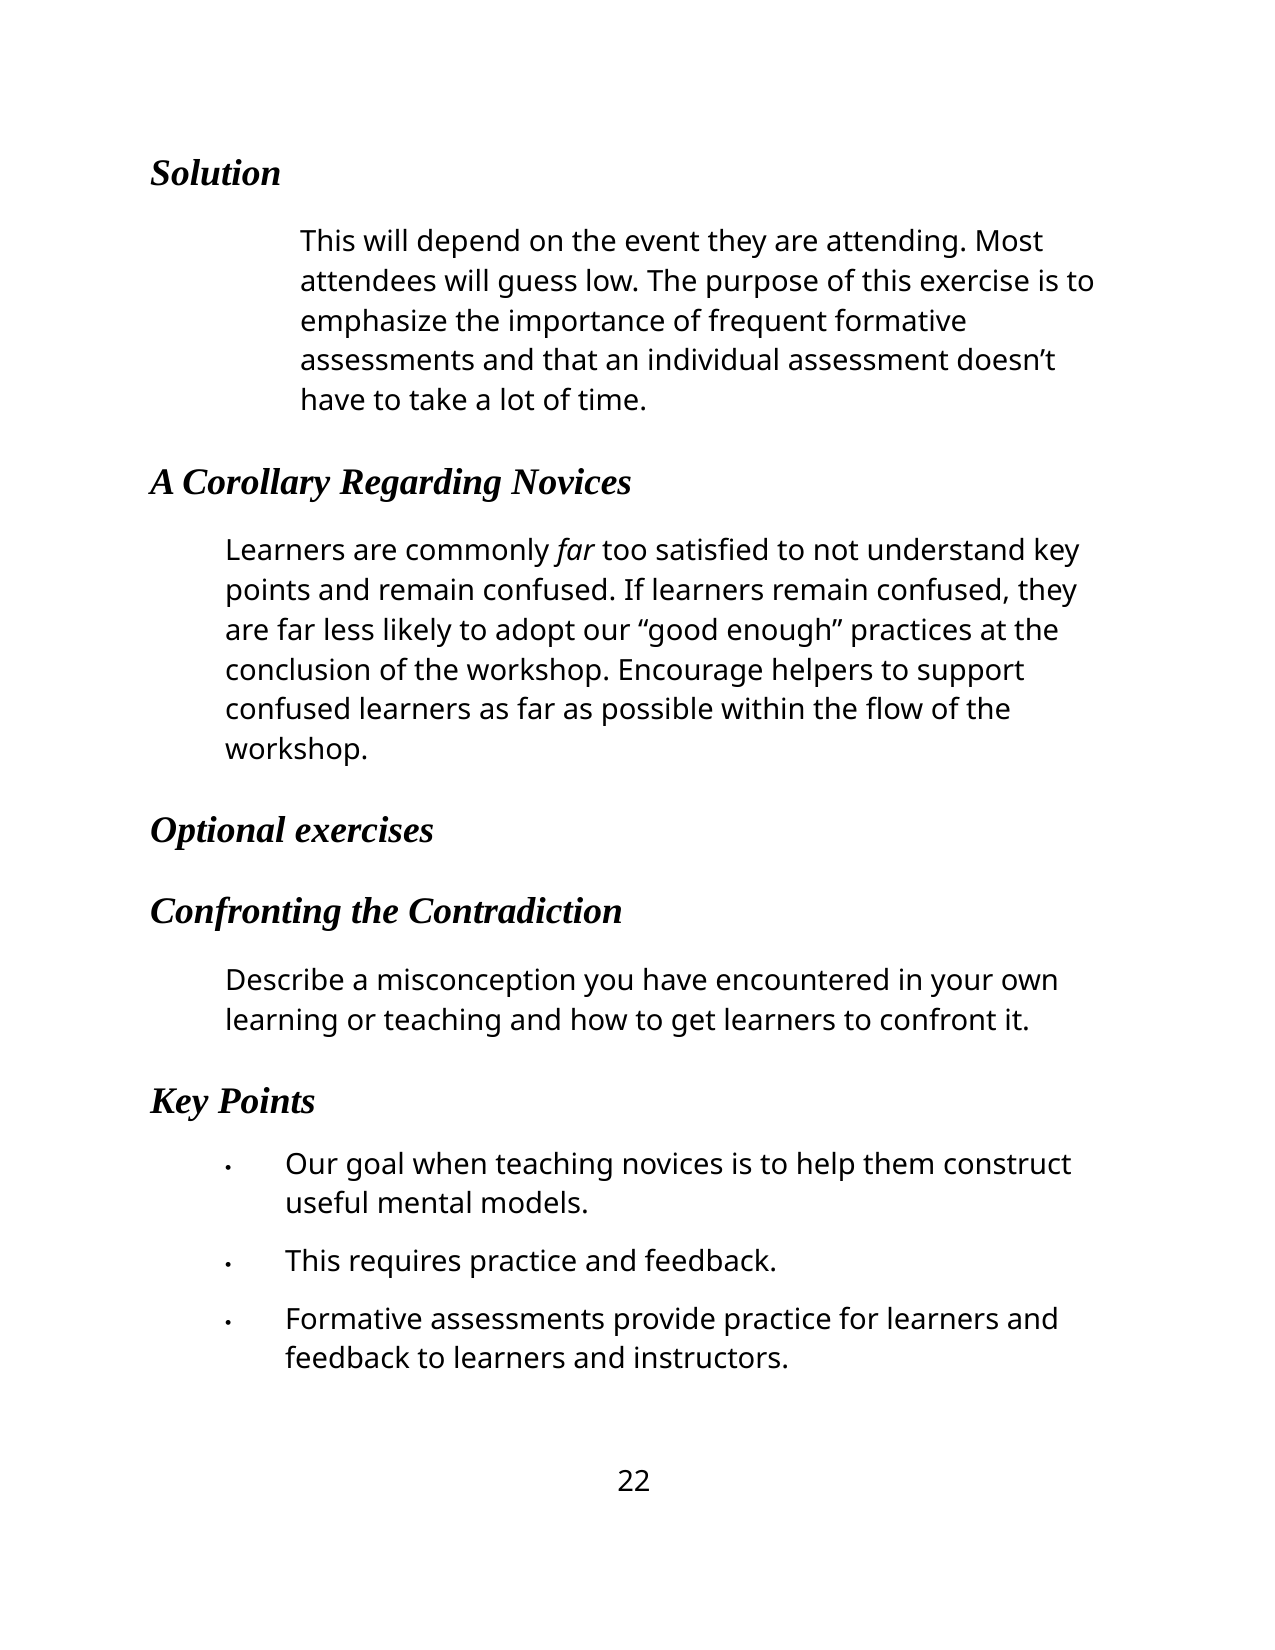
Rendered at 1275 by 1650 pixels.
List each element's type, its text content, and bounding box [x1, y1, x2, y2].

text Learners are commonly far too satisfied to not understand key points and remain confused. If learners remain confused, they are far less likely to adopt our “good enough” practices at the conclusion of the workshop. Encourage helpers to support confused learners as far as possible within the flow of the workshop. [225, 530, 1125, 768]
list Our goal when teaching novices is to help them construct useful mental models. [225, 1143, 1125, 1222]
list This requires practice and feedback. [225, 1240, 1125, 1280]
list Formative assessments provide practice for learners and feedback to learners and instructors. [225, 1298, 1125, 1377]
subtitle Confronting the Contradiction [150, 888, 1125, 932]
subtitle Key Points [150, 1078, 1125, 1122]
subtitle A Corollary Regarding Novices [150, 459, 1125, 502]
text Describe a misconception you have encountered in your own learning or teaching and how to get learners to confront it. [225, 959, 1125, 1038]
subtitle Optional exercises [150, 808, 1125, 851]
subtitle Solution [150, 150, 1125, 193]
text This will depend on the event they are attending. Most attendees will guess low. The purpose of this exercise is to emphasize the importance of frequent formative assessments and that an individual assessment doesn’t have to take a lot of time. [300, 221, 1125, 419]
